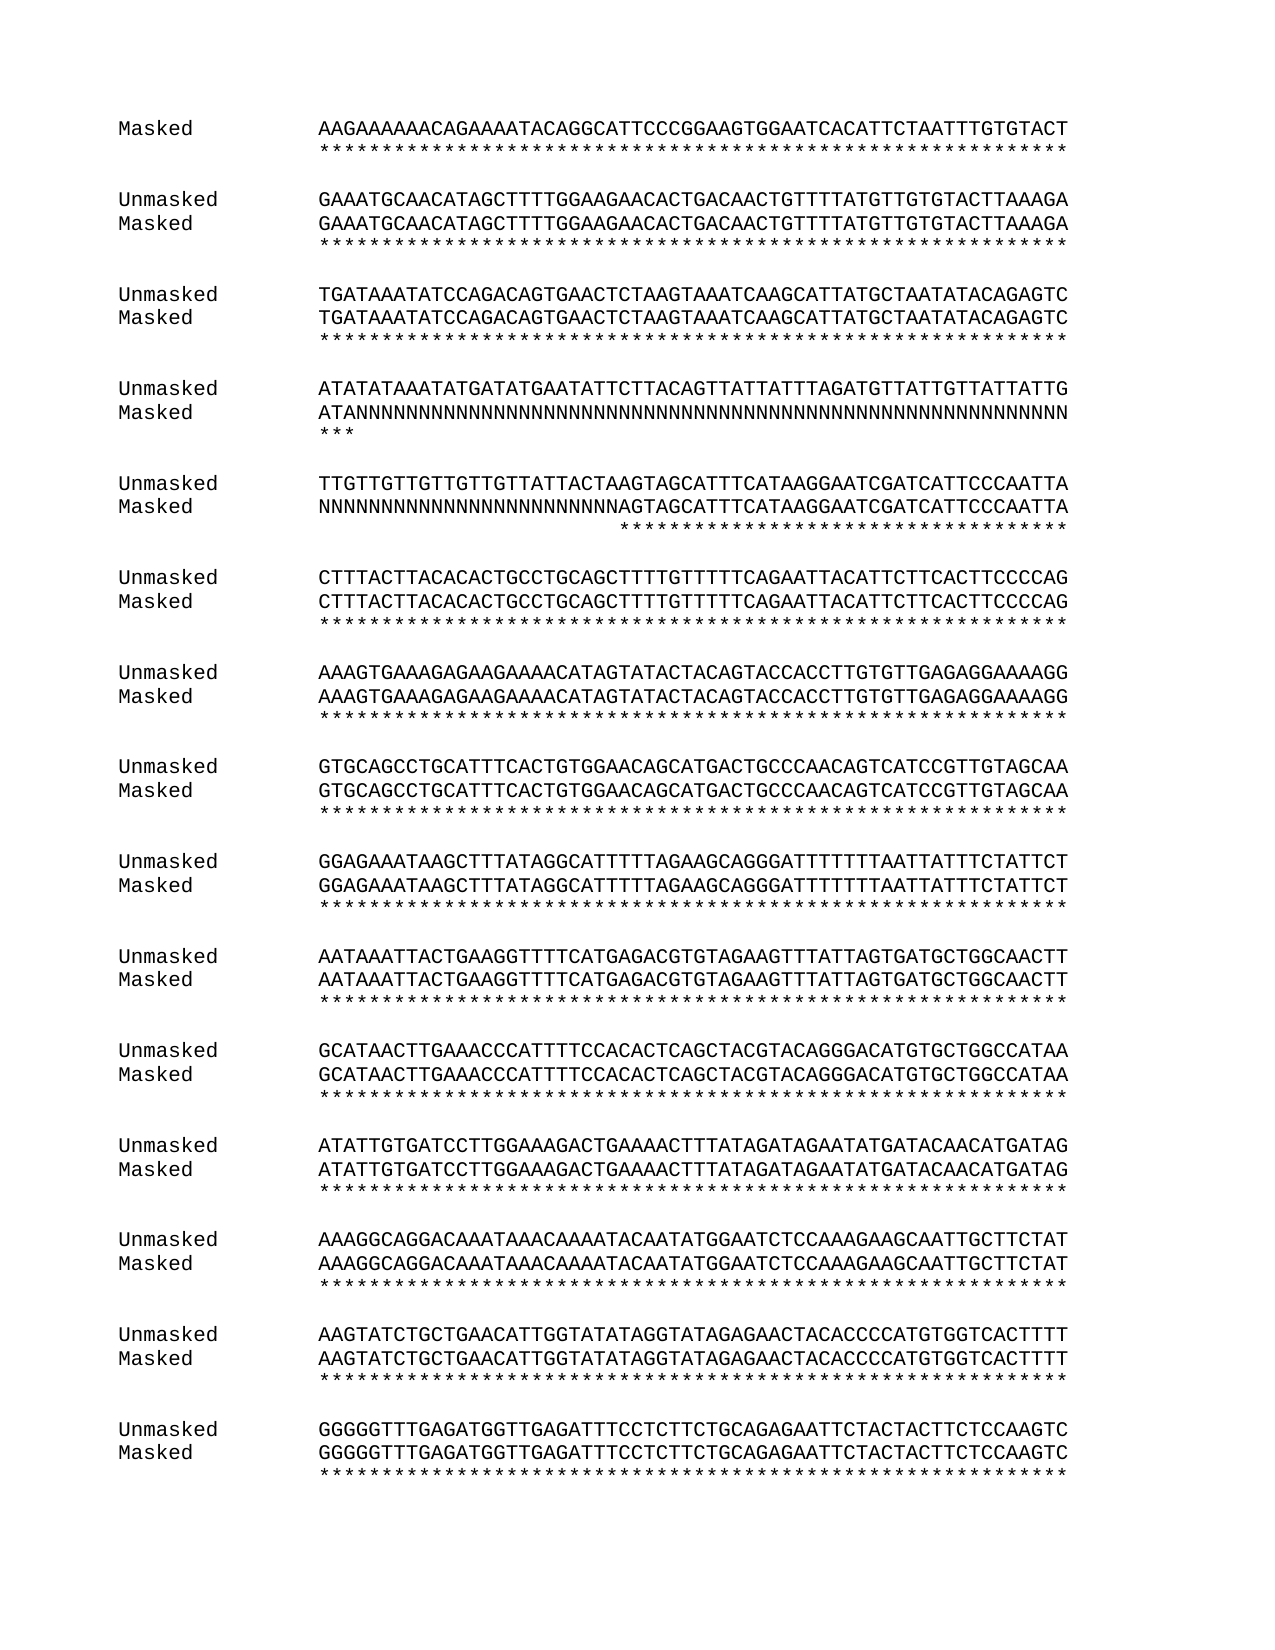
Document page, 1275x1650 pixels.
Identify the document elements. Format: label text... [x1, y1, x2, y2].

text Unmasked GTGCAGCCTGCATTTCACTGTGGAACAGCATGACTGCCCAACAGTCATCCGTTGTAGCAA [118, 757, 1157, 780]
text ************************************************************ [118, 993, 1157, 1017]
text Unmasked GGGGGTTTGAGATGGTTGAGATTTCCTCTTCTGCAGAGAATTCTACTACTTCTCCAAGTC [118, 1419, 1157, 1442]
text Unmasked TTGTTGTTGTTGTTGTTATTACTAAGTAGCATTTCATAAGGAATCGATCATTCCCAATTA [118, 473, 1157, 496]
text Masked ATANNNNNNNNNNNNNNNNNNNNNNNNNNNNNNNNNNNNNNNNNNNNNNNNNNNNNNNNN [118, 402, 1157, 426]
text Masked CTTTACTTACACACTGCCTGCAGCTTTTGTTTTTCAGAATTACATTCTTCACTTCCCCAG [118, 591, 1157, 615]
text Unmasked AATAAATTACTGAAGGTTTTCATGAGACGTGTAGAAGTTTATTAGTGATGCTGGCAACTT [118, 946, 1157, 969]
text Masked GGAGAAATAAGCTTTATAGGCATTTTTAGAAGCAGGGATTTTTTTAATTATTTCTATTCT [118, 875, 1157, 898]
text ************************************************************ [118, 142, 1157, 165]
text ************************************************************ [118, 1466, 1157, 1489]
text Masked GGGGGTTTGAGATGGTTGAGATTTCCTCTTCTGCAGAGAATTCTACTACTTCTCCAAGTC [118, 1442, 1157, 1466]
text ************************************************************ [118, 1088, 1157, 1111]
text Unmasked GGAGAAATAAGCTTTATAGGCATTTTTAGAAGCAGGGATTTTTTTAATTATTTCTATTCT [118, 851, 1157, 875]
text ************************************ [118, 520, 1157, 544]
text Unmasked ATATATAAATATGATATGAATATTCTTACAGTTATTATTTAGATGTTATTGTTATTATTG [118, 378, 1157, 402]
text Masked GAAATGCAACATAGCTTTTGGAAGAACACTGACAACTGTTTTATGTTGTGTACTTAAAGA [118, 213, 1157, 236]
text ************************************************************ [118, 1182, 1157, 1206]
text Masked AAAGGCAGGACAAATAAACAAAATACAATATGGAATCTCCAAAGAAGCAATTGCTTCTAT [118, 1253, 1157, 1277]
text ************************************************************ [118, 1371, 1157, 1395]
text ************************************************************ [118, 615, 1157, 638]
text Masked ATATTGTGATCCTTGGAAAGACTGAAAACTTTATAGATAGAATATGATACAACATGATAG [118, 1158, 1157, 1182]
text ************************************************************ [118, 709, 1157, 733]
text Masked NNNNNNNNNNNNNNNNNNNNNNNNAGTAGCATTTCATAAGGAATCGATCATTCCCAATTA [118, 496, 1157, 520]
text Unmasked ATATTGTGATCCTTGGAAAGACTGAAAACTTTATAGATAGAATATGATACAACATGATAG [118, 1135, 1157, 1158]
text Masked AAAGTGAAAGAGAAGAAAACATAGTATACTACAGTACCACCTTGTGTTGAGAGGAAAAGG [118, 686, 1157, 709]
text Unmasked GAAATGCAACATAGCTTTTGGAAGAACACTGACAACTGTTTTATGTTGTGTACTTAAAGA [118, 189, 1157, 213]
text Masked GTGCAGCCTGCATTTCACTGTGGAACAGCATGACTGCCCAACAGTCATCCGTTGTAGCAA [118, 780, 1157, 804]
text Masked GCATAACTTGAAACCCATTTTCCACACTCAGCTACGTACAGGGACATGTGCTGGCCATAA [118, 1064, 1157, 1088]
text Unmasked AAGTATCTGCTGAACATTGGTATATAGGTATAGAGAACTACACCCCATGTGGTCACTTTT [118, 1324, 1157, 1348]
text Masked AAGTATCTGCTGAACATTGGTATATAGGTATAGAGAACTACACCCCATGTGGTCACTTTT [118, 1348, 1157, 1371]
text Unmasked AAAGTGAAAGAGAAGAAAACATAGTATACTACAGTACCACCTTGTGTTGAGAGGAAAAGG [118, 662, 1157, 686]
text ************************************************************ [118, 331, 1157, 354]
text *** [118, 426, 1157, 449]
text ************************************************************ [118, 236, 1157, 260]
text Masked TGATAAATATCCAGACAGTGAACTCTAAGTAAATCAAGCATTATGCTAATATACAGAGTC [118, 307, 1157, 331]
text ************************************************************ [118, 898, 1157, 922]
text Unmasked GCATAACTTGAAACCCATTTTCCACACTCAGCTACGTACAGGGACATGTGCTGGCCATAA [118, 1040, 1157, 1064]
text Unmasked CTTTACTTACACACTGCCTGCAGCTTTTGTTTTTCAGAATTACATTCTTCACTTCCCCAG [118, 567, 1157, 591]
text ************************************************************ [118, 1277, 1157, 1300]
text Unmasked TGATAAATATCCAGACAGTGAACTCTAAGTAAATCAAGCATTATGCTAATATACAGAGTC [118, 284, 1157, 307]
text Unmasked AAAGGCAGGACAAATAAACAAAATACAATATGGAATCTCCAAAGAAGCAATTGCTTCTAT [118, 1229, 1157, 1253]
text ************************************************************ [118, 804, 1157, 827]
text Masked AATAAATTACTGAAGGTTTTCATGAGACGTGTAGAAGTTTATTAGTGATGCTGGCAACTT [118, 969, 1157, 993]
text Masked AAGAAAAAACAGAAAATACAGGCATTCCCGGAAGTGGAATCACATTCTAATTTGTGTACT [118, 118, 1157, 142]
